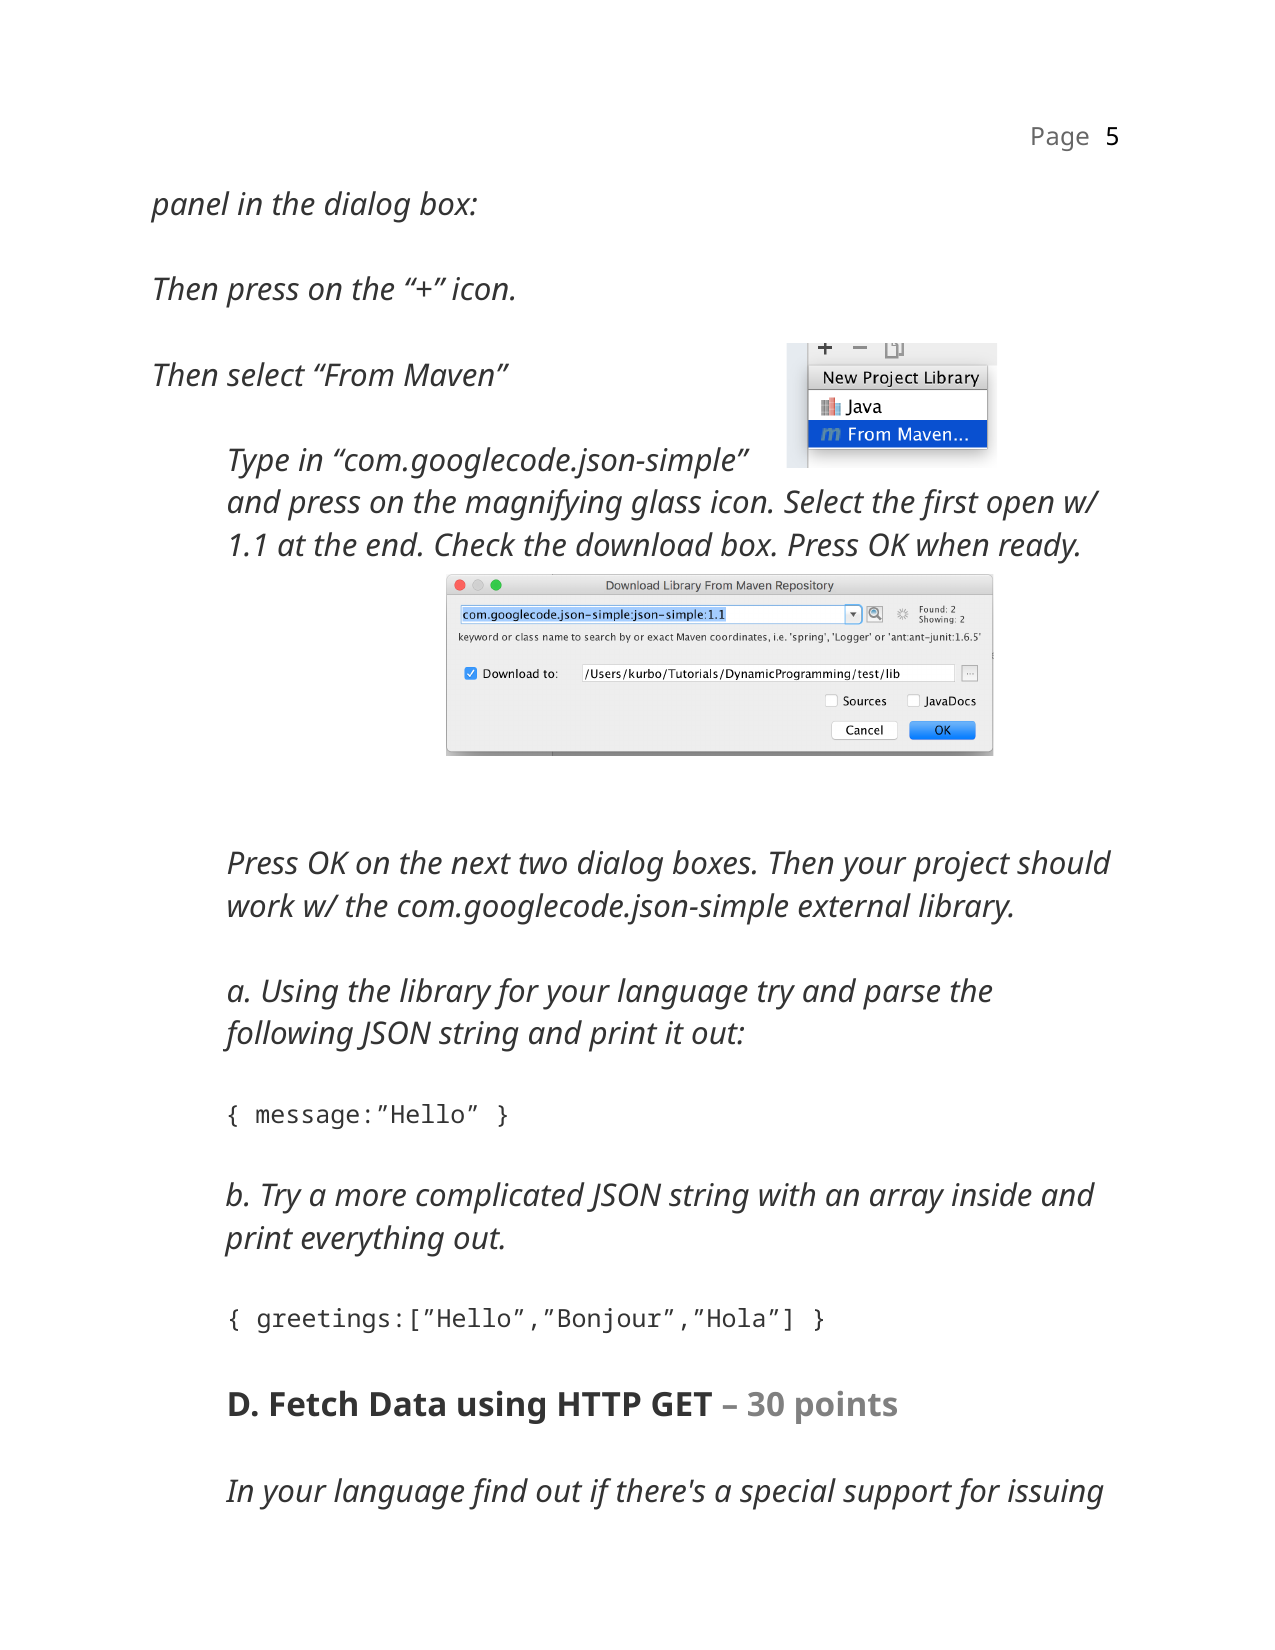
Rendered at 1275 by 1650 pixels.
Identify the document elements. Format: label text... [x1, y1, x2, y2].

picture [446, 574, 994, 756]
text [998, 353, 1119, 395]
text Then press on the “+” icon. [151, 267, 1119, 310]
text { message:”Hello” } [225, 1097, 1119, 1131]
text b. Try a more complicated JSON string with an array inside and print everything out. [225, 1173, 1119, 1258]
picture [786, 343, 998, 468]
text panel in the dialog box: [151, 182, 1119, 225]
list { greetings:[”Hello”,”Bonjour”,”Hola”] } [189, 1301, 1119, 1335]
list D. Fetch Data using HTTP GET – 30 points [189, 1381, 1119, 1426]
text Then select “From Maven” [151, 353, 786, 395]
list a. Using the library for your language try and parse the following JSON string and print it out: [189, 969, 1119, 1054]
list Press OK on the next two dialog boxes. Then your project should work w/ the com.googlecode.json-simple external library. [189, 841, 1119, 926]
list In your language find out if there's a special support for issuing [189, 1468, 1119, 1511]
list Type in “com.googlecode.json-simple” and press on the magnifying glass icon. Select the first open w/ 1.1 at the end. Check the download box. Press OK when ready. [189, 438, 1119, 566]
